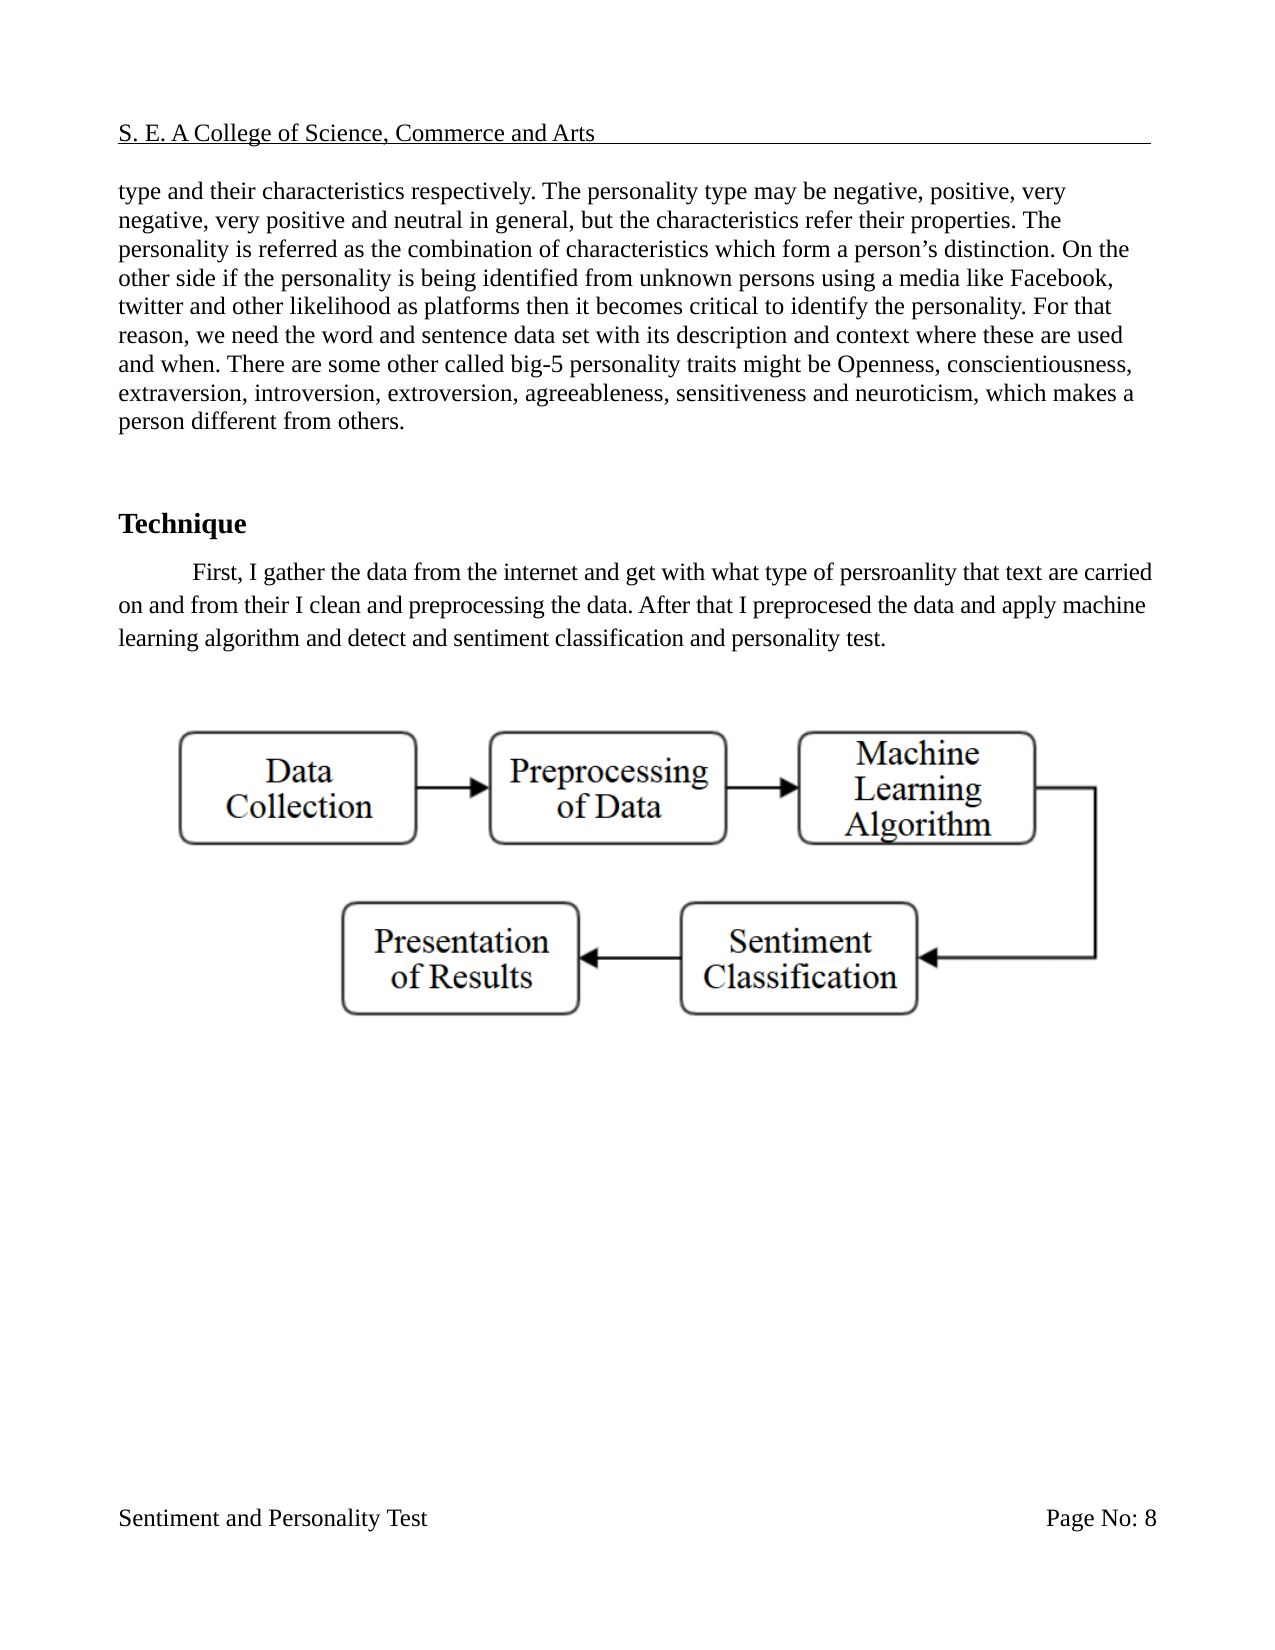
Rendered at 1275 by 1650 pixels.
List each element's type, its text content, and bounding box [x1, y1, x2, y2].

text Technique [118, 507, 1157, 540]
text type and their characteristics respectively. The personality type may be negative, positive, very negative, very positive and neutral in general, but the characteristics refer their properties. The personality is referred as the combination of characteristics which form a person’s distinction. On the other side if the personality is being identified from unknown persons using a media like Facebook, twitter and other likelihood as platforms then it becomes critical to identify the personality. For that reason, we need the word and sentence data set with its description and context where these are used and when. There are some other called big-5 personality traits might be Openness, conscientiousness, extraversion, introversion, extroversion, agreeableness, sensitiveness and neuroticism, which makes a person different from others. [118, 176, 1157, 435]
text First, I gather the data from the internet and get with what type of persroanlity that text are carried on and from their I clean and preprocessing the data. After that I preprocesed the data and apply machine learning algorithm and detect and sentiment classification and personality test. [118, 557, 1157, 652]
picture [170, 722, 1105, 1025]
